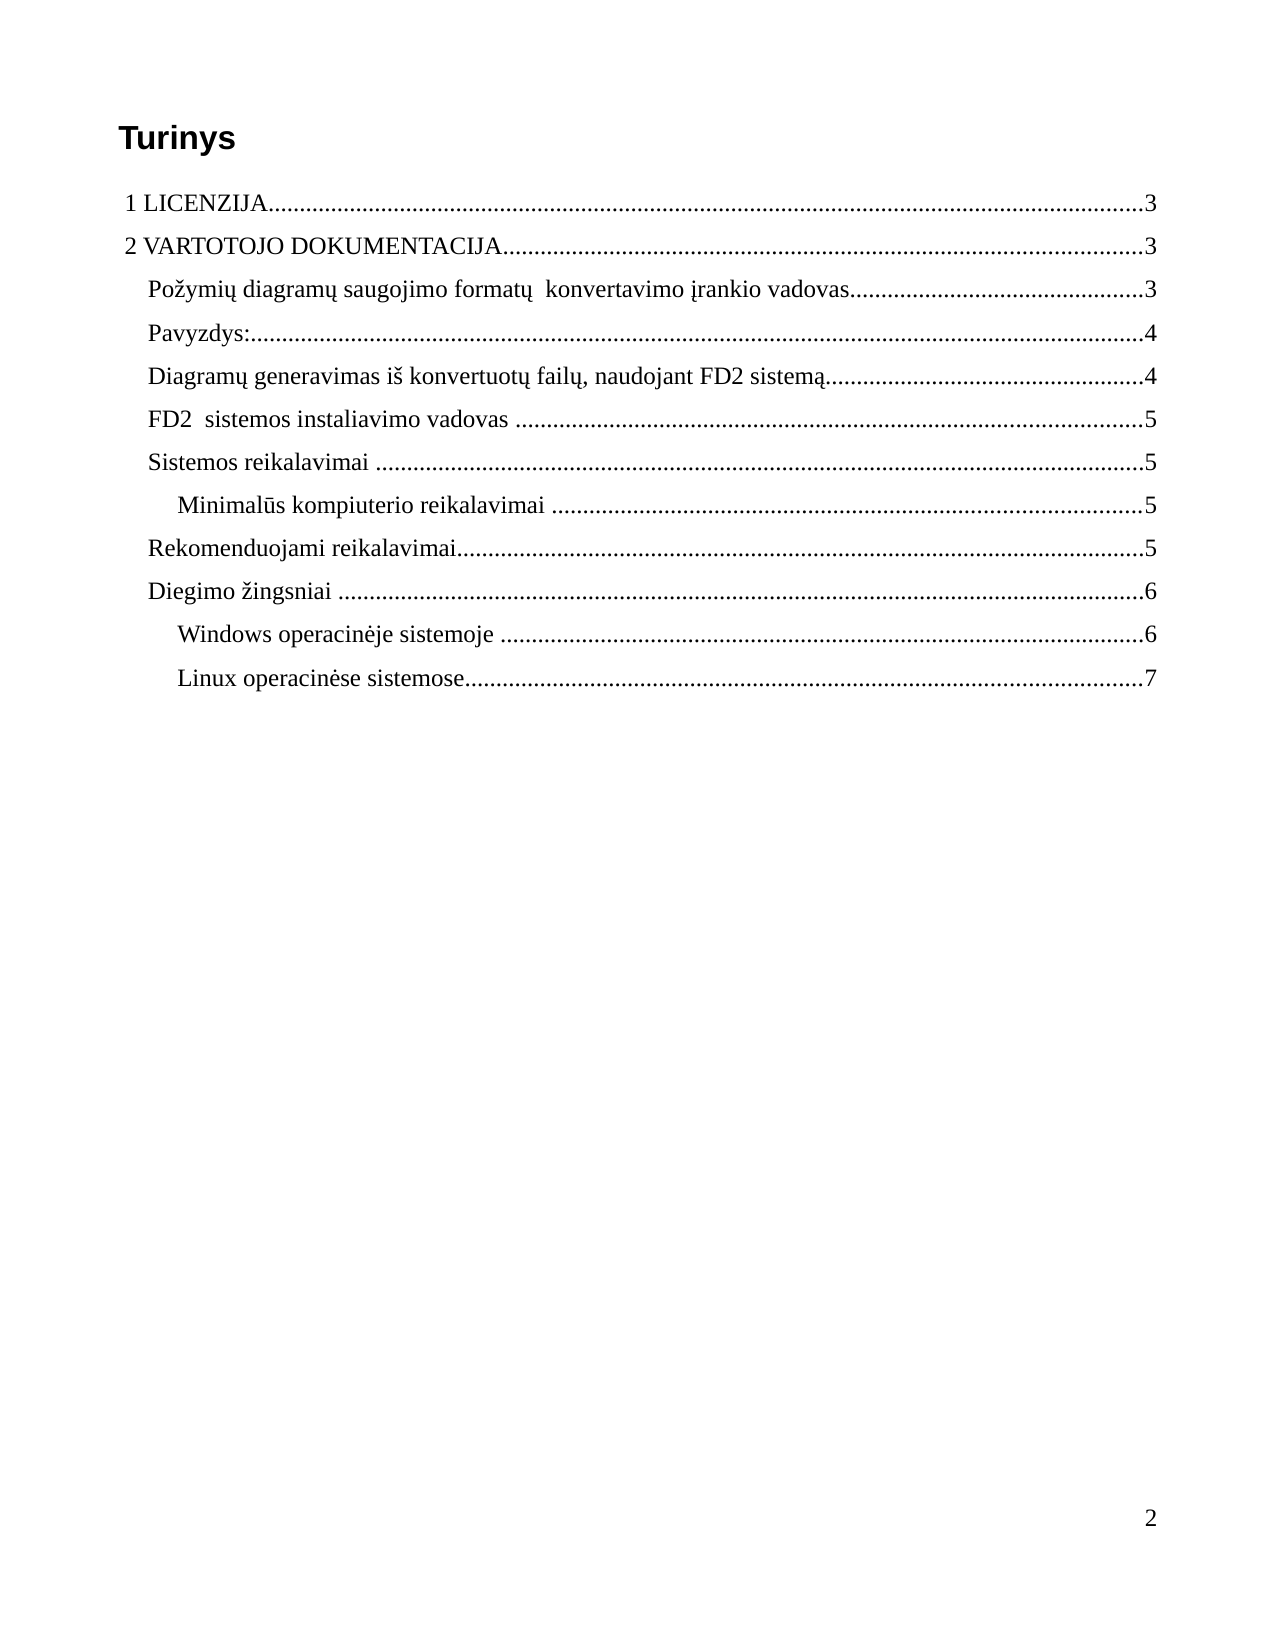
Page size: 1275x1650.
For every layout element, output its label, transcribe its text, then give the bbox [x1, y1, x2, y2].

text Sistemos reikalavimai 5 [148, 447, 1157, 476]
text Windows operacinėje sistemoje 6 [177, 619, 1157, 648]
subtitle Turinys [118, 118, 1157, 157]
text 2 VARTOTOJO DOKUMENTACIJA 3 [118, 231, 1157, 260]
text Rekomenduojami reikalavimai 5 [148, 533, 1157, 562]
text FD2 sistemos instaliavimo vadovas 5 [148, 404, 1157, 433]
text Linux operacinėse sistemose 7 [177, 663, 1157, 691]
text Minimalūs kompiuterio reikalavimai 5 [177, 490, 1157, 519]
text Diegimo žingsniai 6 [148, 576, 1157, 605]
text 1 LICENZIJA 3 [118, 188, 1157, 217]
text Pavyzdys: 4 [148, 318, 1157, 346]
text Požymių diagramų saugojimo formatų konvertavimo įrankio vadovas 3 [148, 274, 1157, 303]
text Diagramų generavimas iš konvertuotų failų, naudojant FD2 sistemą 4 [148, 361, 1157, 389]
